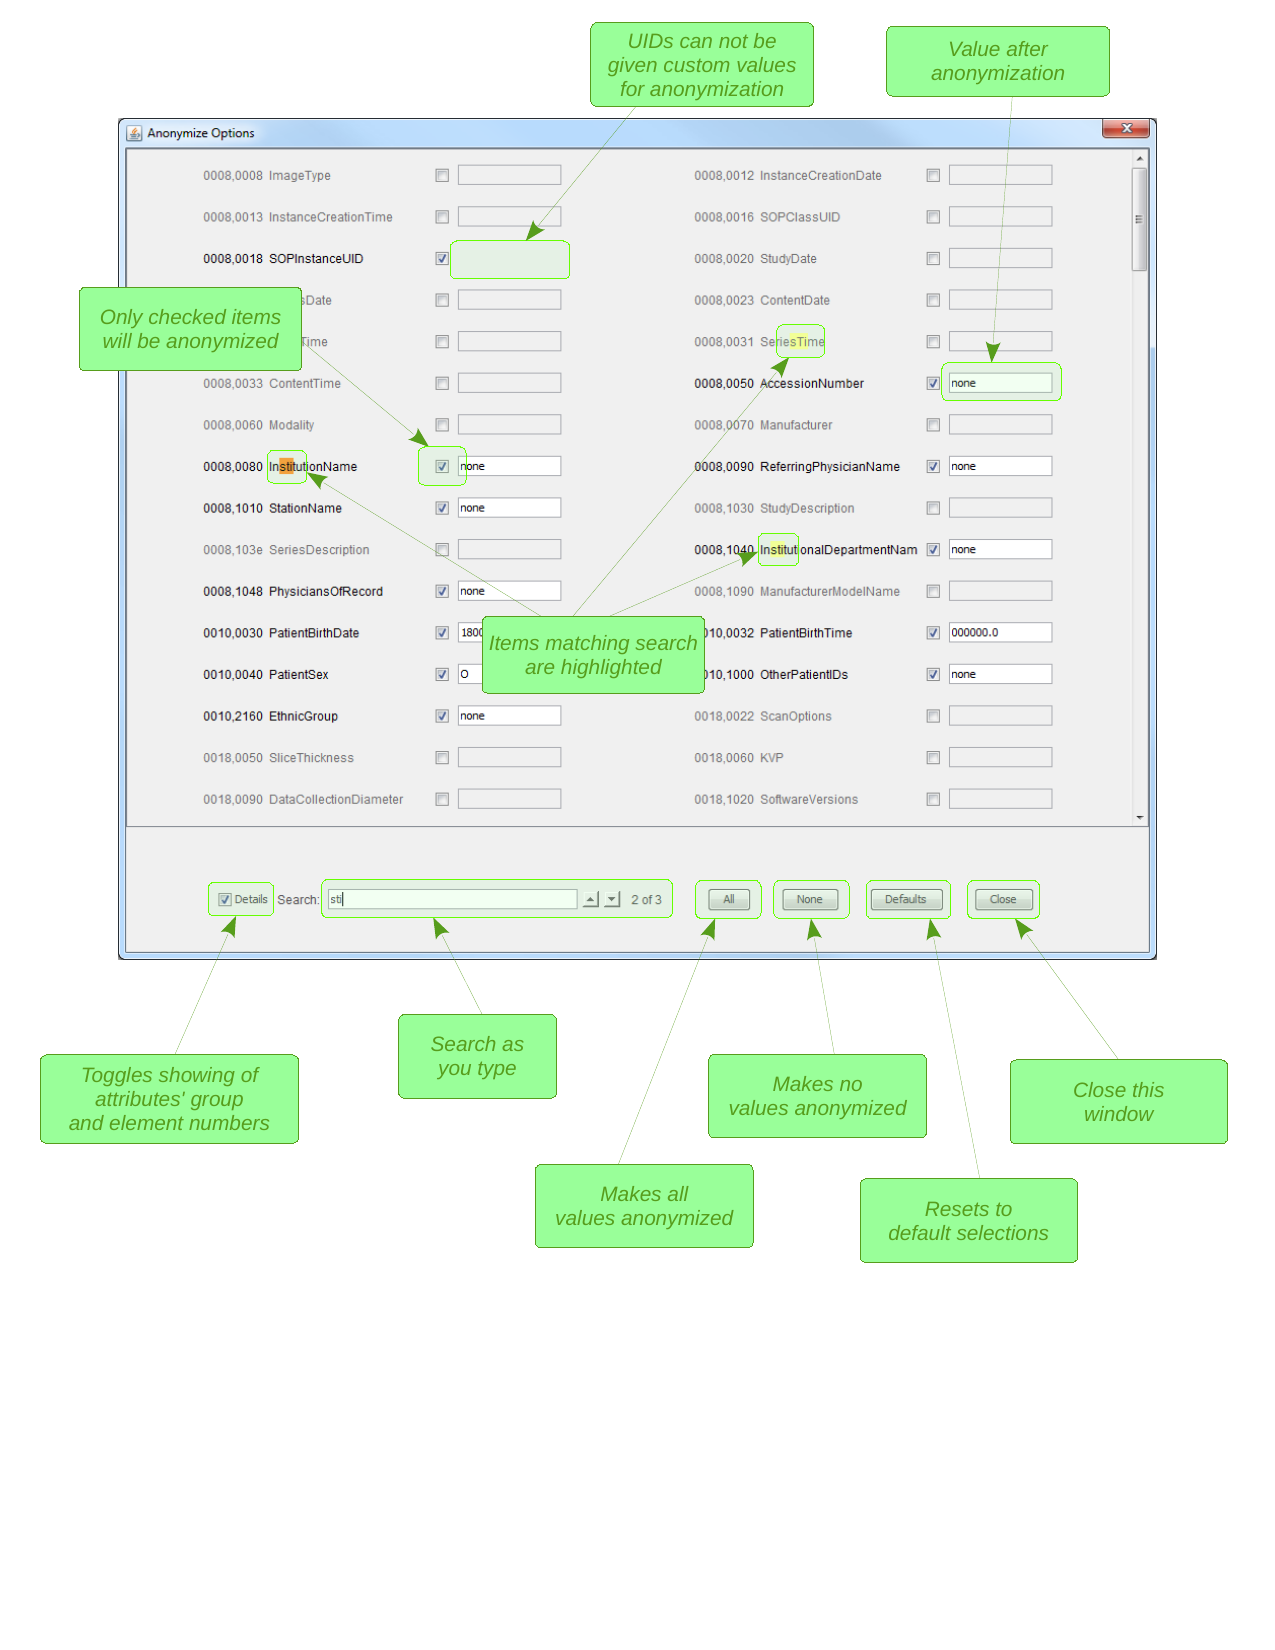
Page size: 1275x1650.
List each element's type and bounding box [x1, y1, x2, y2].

picture [118, 118, 1157, 960]
